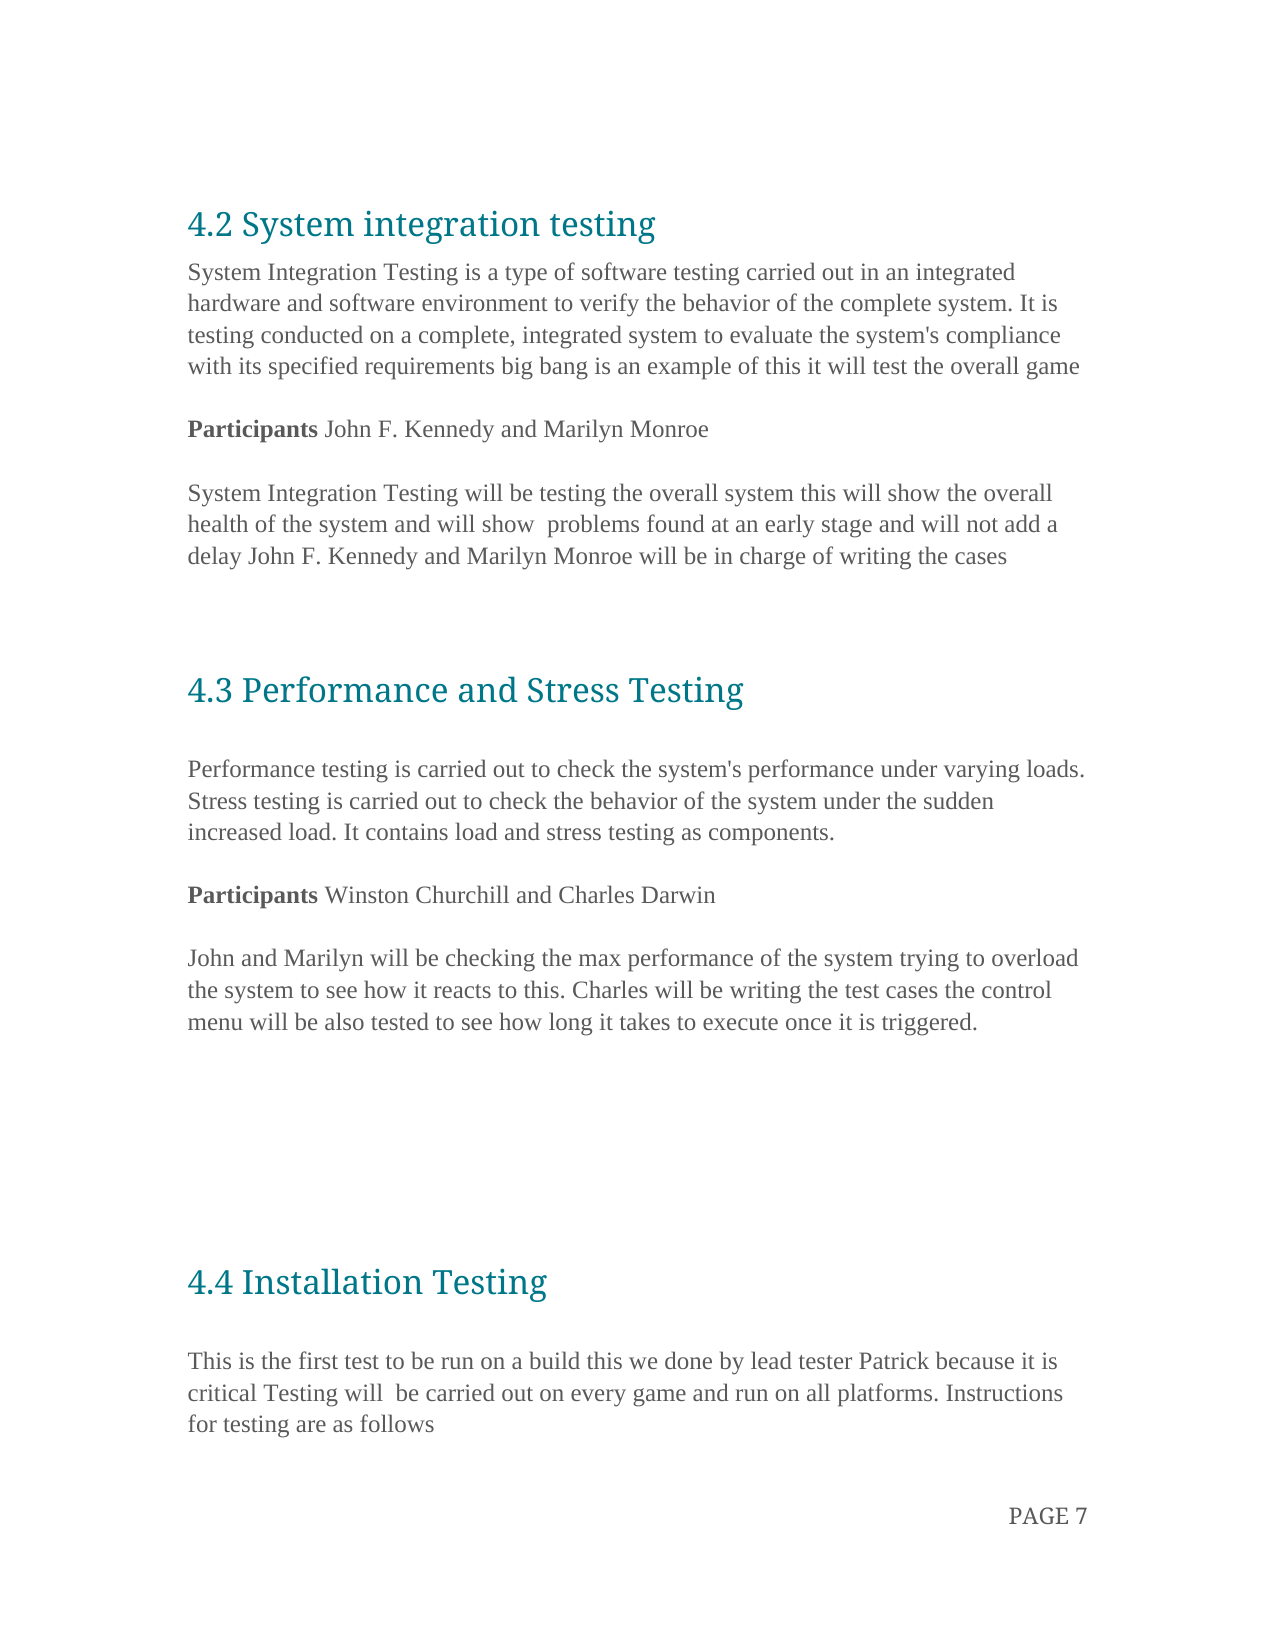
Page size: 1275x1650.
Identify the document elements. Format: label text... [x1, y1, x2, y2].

text Participants John F. Kennedy and Marilyn Monroe [187, 414, 1087, 443]
text Participants Winston Churchill and Charles Darwin [187, 880, 1087, 909]
text Performance testing is carried out to check the system's performance under varying loads. Stress testing is carried out to check the behavior of the system under the sudden increased load. It contains load and stress testing as components. [187, 754, 1087, 846]
subtitle 4.2 System integration testing [187, 201, 1087, 246]
text System Integration Testing will be testing the overall system this will show the overall health of the system and will show problems found at an early stage and will not add a delay John F. Kennedy and Marilyn Monroe will be in charge of writing the cases [187, 478, 1087, 569]
text This is the first test to be run on a build this we done by lead tester Patrick because it is critical Testing will be carried out on every game and run on all platforms. Instructions for testing are as follows [187, 1346, 1087, 1438]
subtitle 4.4 Installation Testing [187, 1258, 1087, 1304]
text System Integration Testing is a type of software testing carried out in an integrated hardware and software environment to verify the behavior of the complete system. It is testing conducted on a complete, integrated system to evaluate the system's compliance with its specified requirements big bang is an example of this it will test the overall game [187, 257, 1087, 380]
subtitle 4.3 Performance and Stress Testing [187, 666, 1087, 712]
text John and Marilyn will be checking the max performance of the system trying to overload the system to see how it reacts to this. Charles will be writing the test cases the control menu will be also tested to see how long it takes to execute once it is triggered. [187, 943, 1087, 1035]
